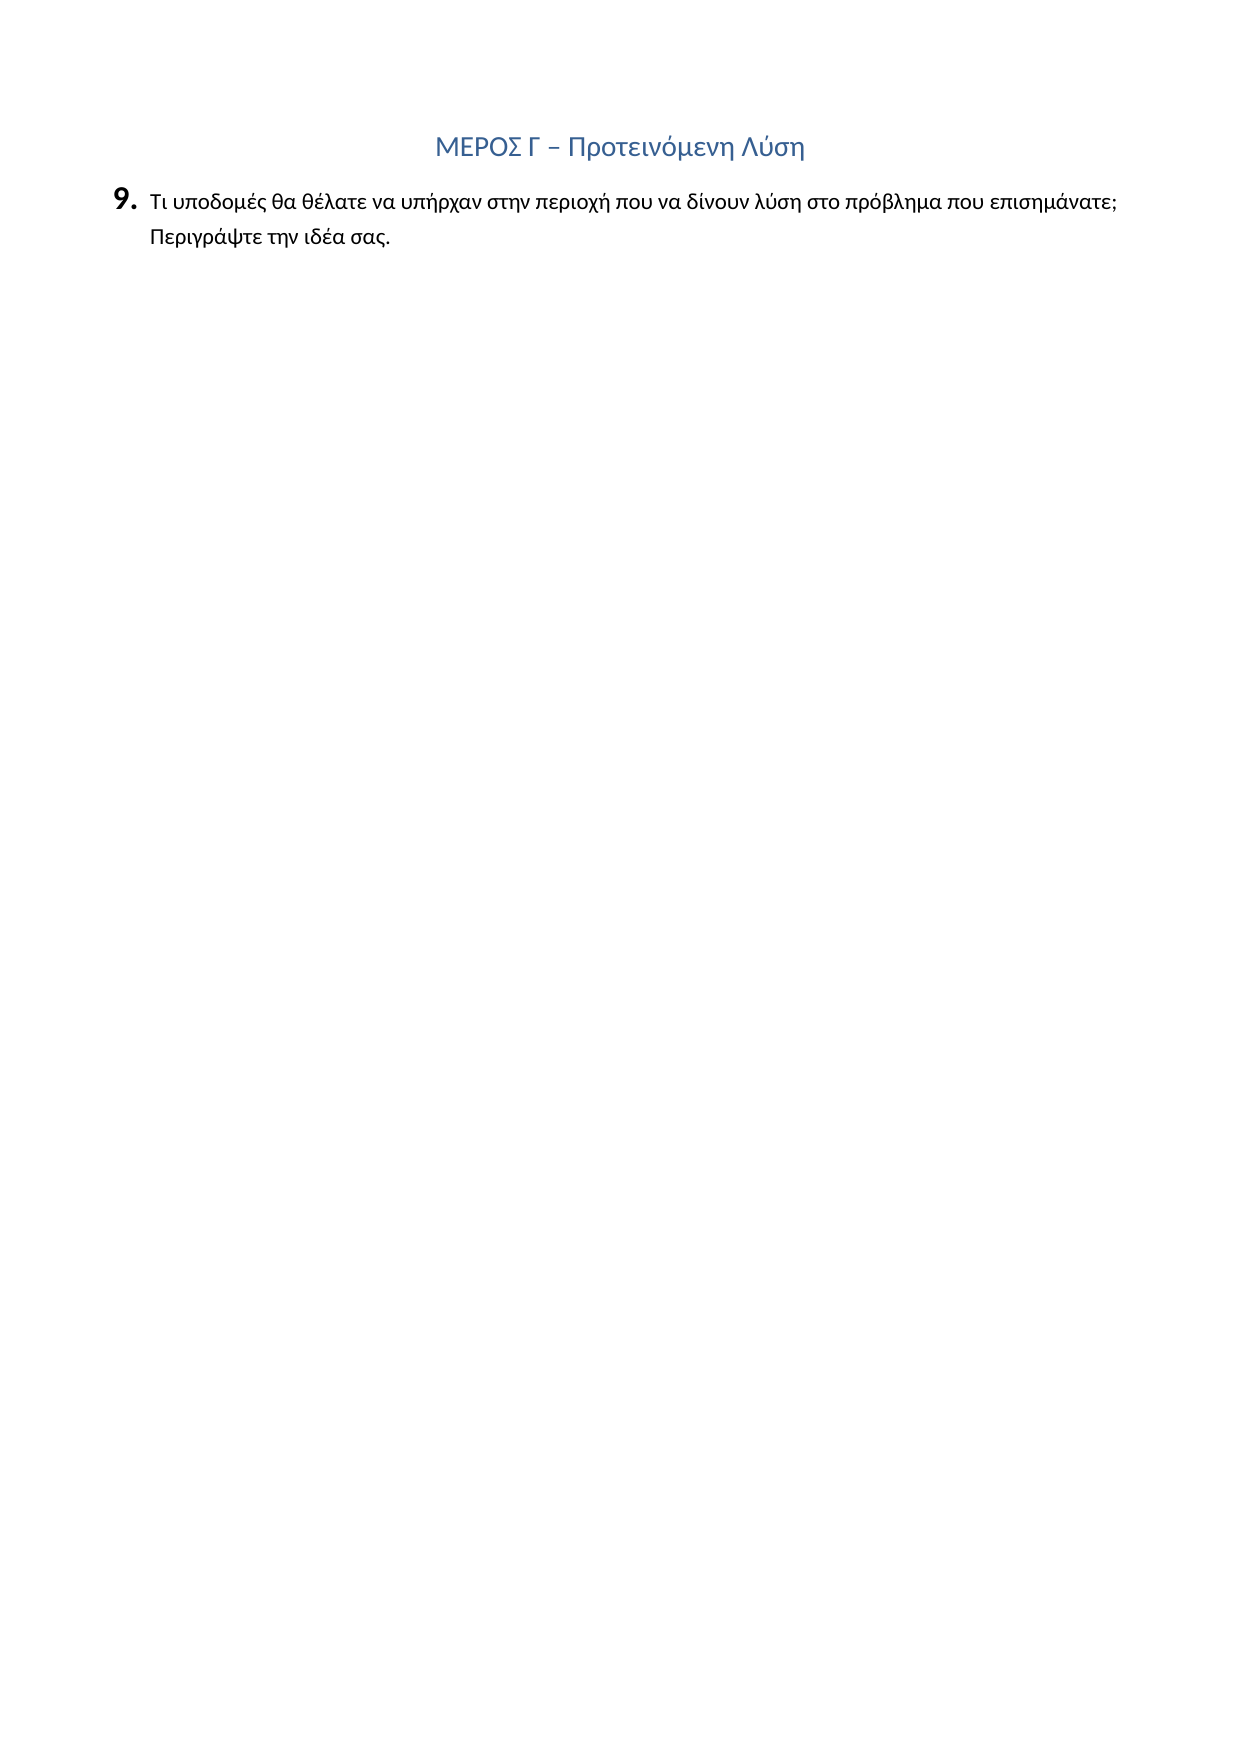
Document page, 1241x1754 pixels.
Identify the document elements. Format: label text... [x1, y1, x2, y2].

list Τι υποδομές θα θέλατε να υπήρχαν στην περιοχή που να δίνουν λύση στο πρόβλημα που επισημάνατε; Περιγράψτε την ιδέα σας. [112, 177, 1165, 250]
subtitle ΜΕΡΟΣ Γ – Προτεινόμενη Λύση [75, 128, 1165, 164]
